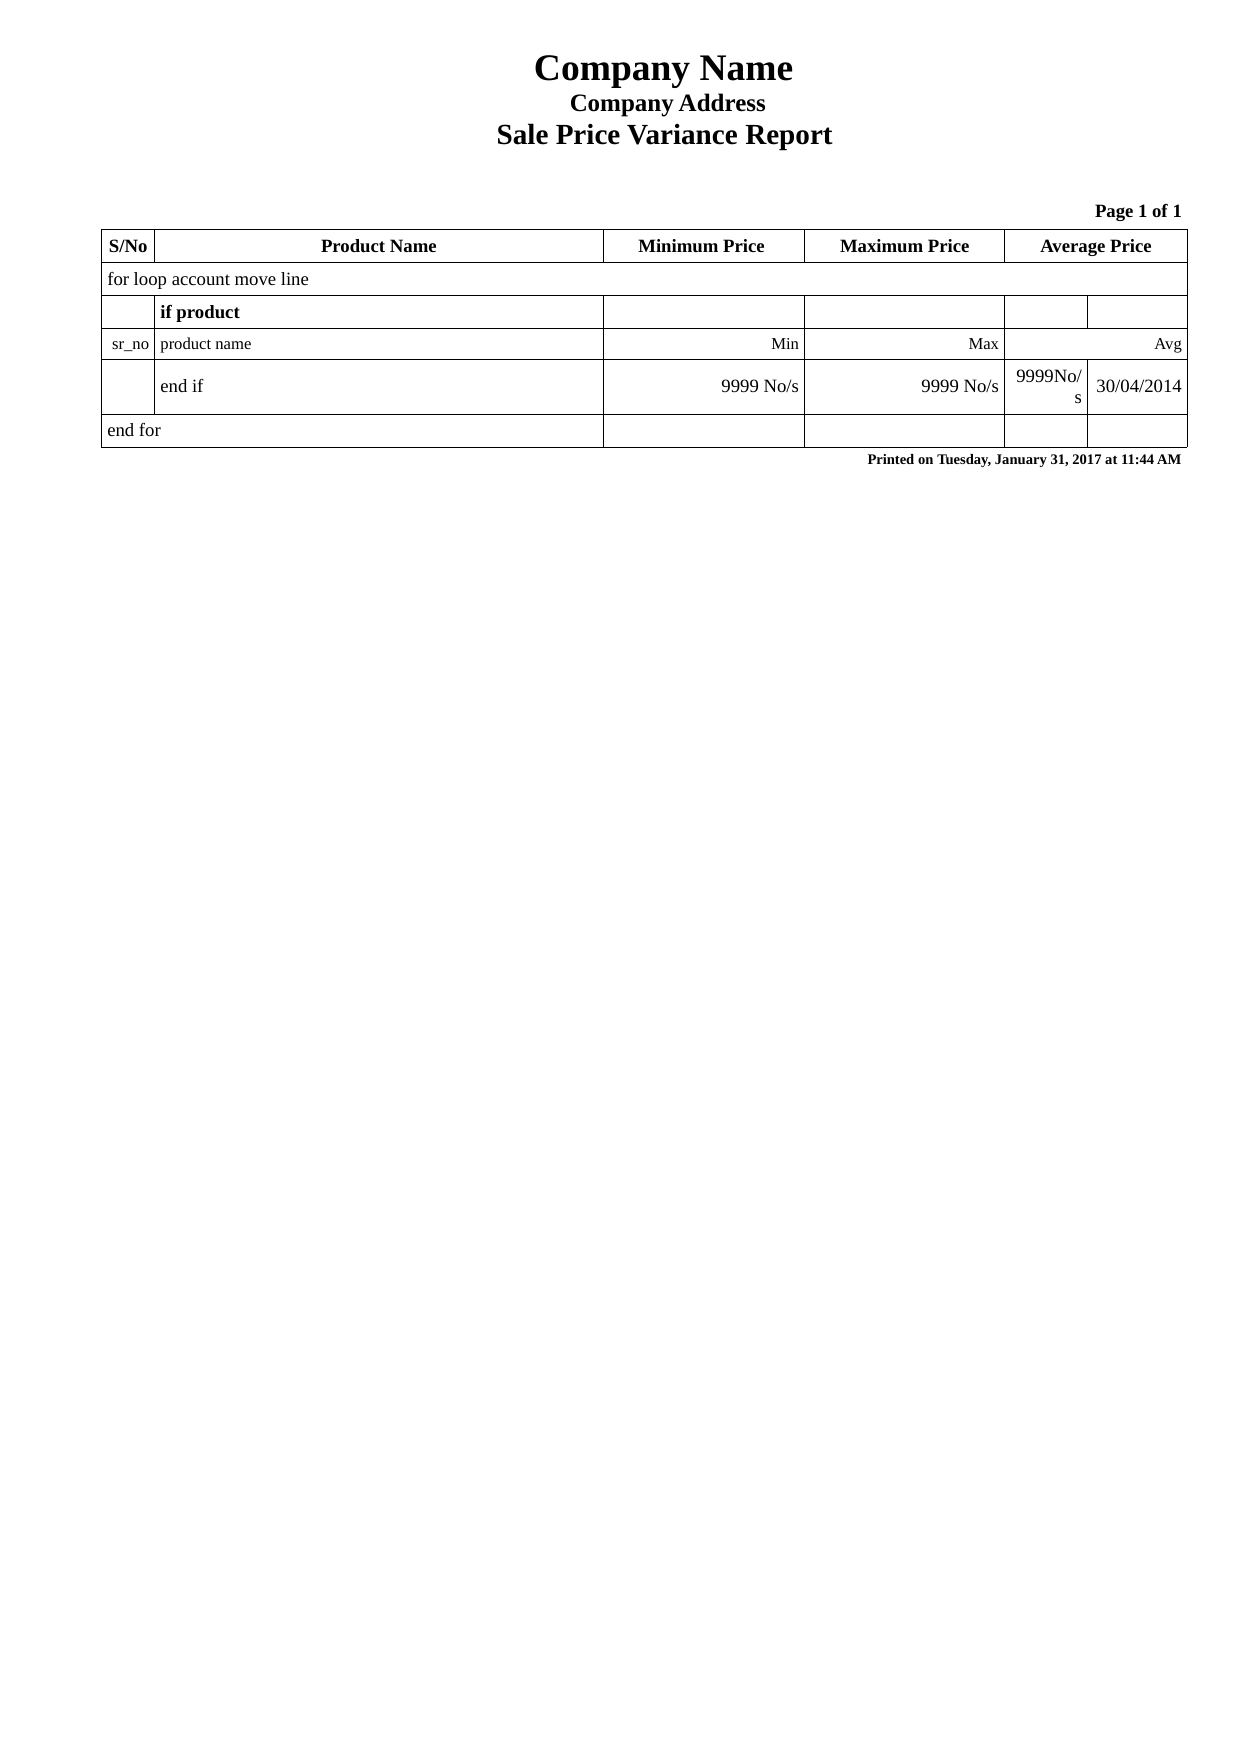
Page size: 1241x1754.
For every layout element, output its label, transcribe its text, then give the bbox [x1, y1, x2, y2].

table_cell [102, 296, 154, 328]
table_cell product name [155, 329, 603, 359]
table_cell [604, 296, 804, 328]
table_cell 9999 No/s [604, 360, 804, 413]
table_cell end if [155, 360, 603, 413]
table_cell sr_no [102, 329, 154, 359]
table_cell [1088, 415, 1187, 447]
table_cell Average Price [1005, 230, 1187, 262]
table_cell [1005, 296, 1087, 328]
table_cell [1088, 296, 1187, 328]
table_cell S/No [102, 230, 154, 262]
table_cell [805, 415, 1004, 447]
table_cell Avg [1005, 329, 1187, 359]
table_cell 9999 No/s [805, 360, 1004, 413]
table_cell Product Name [155, 230, 603, 262]
table_cell [1005, 415, 1087, 447]
table_cell 30/04/2014 [1088, 360, 1187, 413]
table_cell Max [805, 329, 1004, 359]
table_cell [102, 360, 154, 413]
table_cell Min [604, 329, 804, 359]
table_cell Minimum Price [604, 230, 804, 262]
table_cell Maximum Price [805, 230, 1004, 262]
table_cell [604, 415, 804, 447]
text Printed on Tuesday, January 31, 2017 at 11:44 AM [148, 448, 1181, 470]
table_header Page 1 of 1 [101, 193, 1187, 229]
table_cell [805, 296, 1004, 328]
table_cell 9999No/s [1005, 360, 1087, 413]
table_cell end for [102, 415, 603, 447]
table_cell if product [155, 296, 603, 328]
table_cell for loop account move line [102, 263, 1187, 295]
